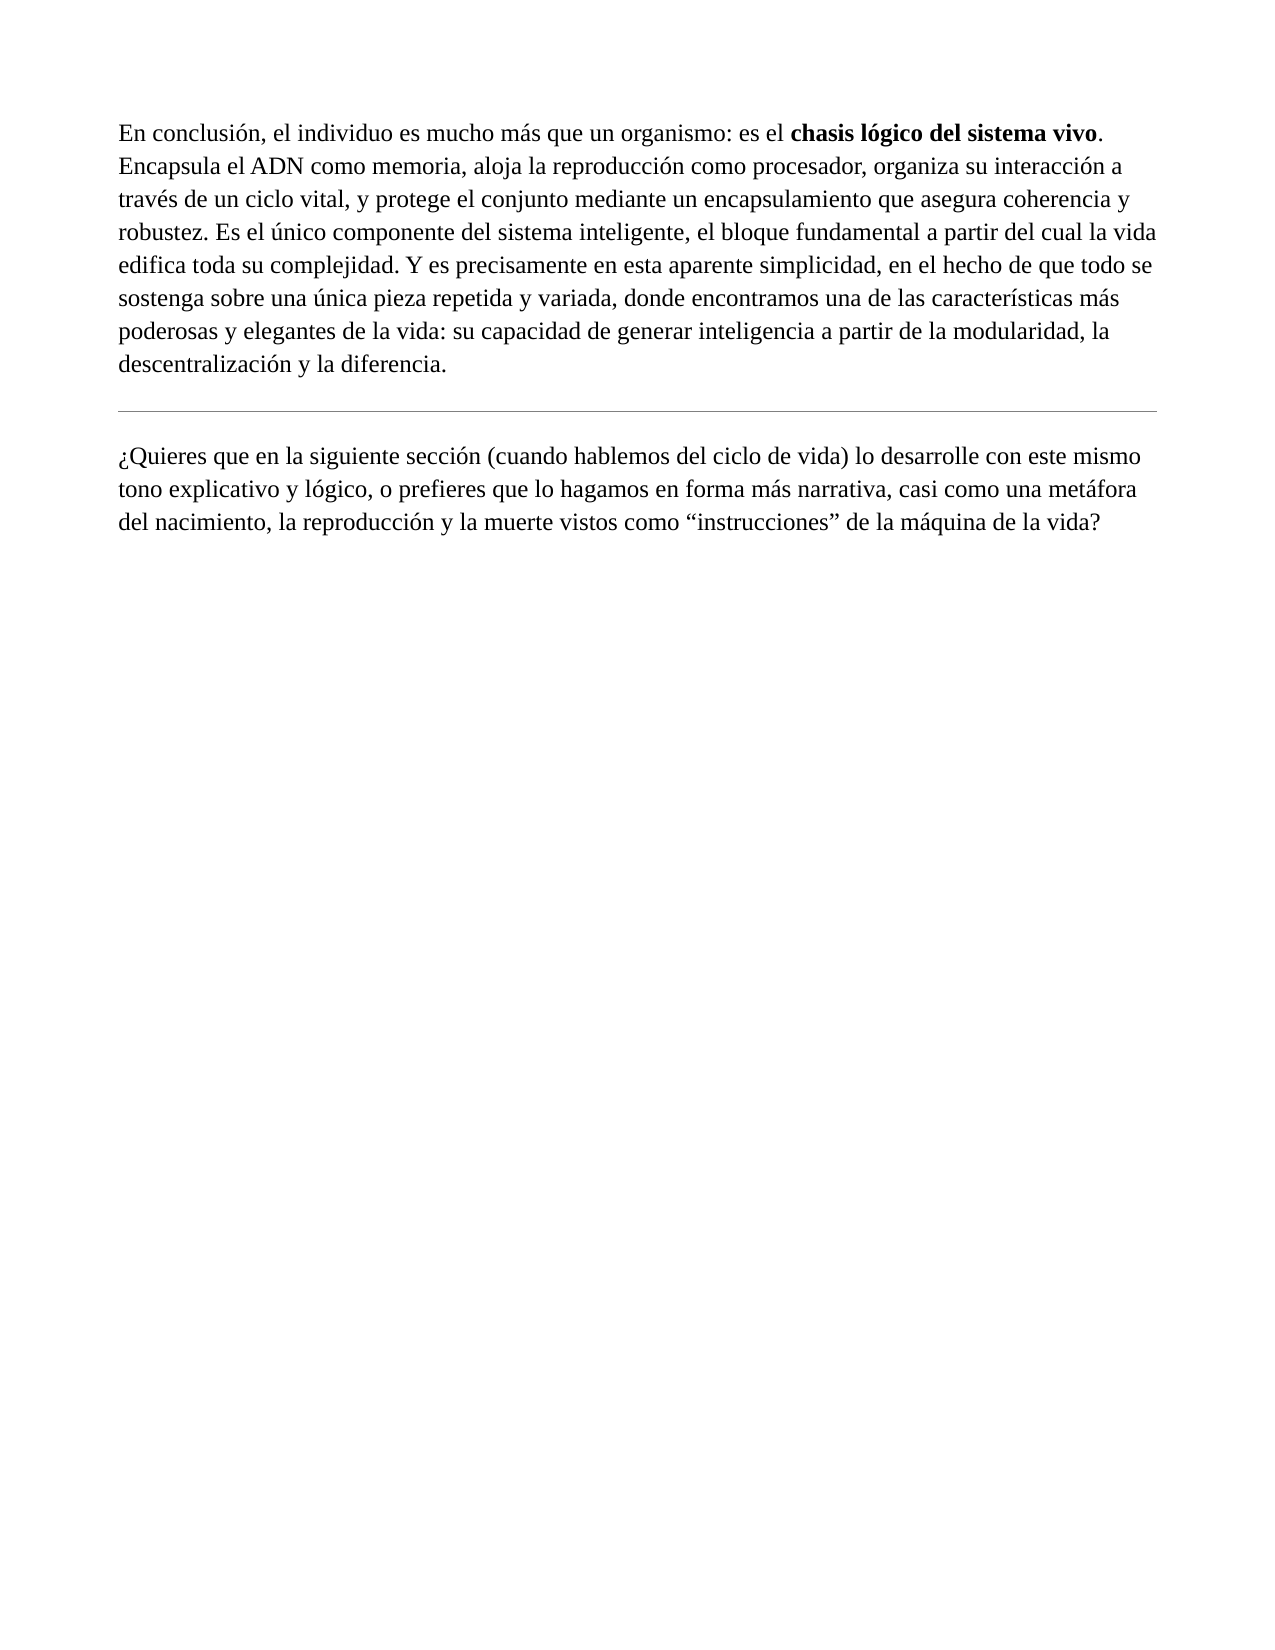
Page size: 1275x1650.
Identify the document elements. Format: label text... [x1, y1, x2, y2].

text En conclusión, el individuo es mucho más que un organismo: es el chasis lógico del sistema vivo. Encapsula el ADN como memoria, aloja la reproducción como procesador, organiza su interacción a través de un ciclo vital, y protege el conjunto mediante un encapsulamiento que asegura coherencia y robustez. Es el único componente del sistema inteligente, el bloque fundamental a partir del cual la vida edifica toda su complejidad. Y es precisamente en esta aparente simplicidad, en el hecho de que todo se sostenga sobre una única pieza repetida y variada, donde encontramos una de las características más poderosas y elegantes de la vida: su capacidad de generar inteligencia a partir de la modularidad, la descentralización y la diferencia. [118, 118, 1157, 378]
text ¿Quieres que en la siguiente sección (cuando hablemos del ciclo de vida) lo desarrolle con este mismo tono explicativo y lógico, o prefieres que lo hagamos en forma más narrativa, casi como una metáfora del nacimiento, la reproducción y la muerte vistos como “instrucciones” de la máquina de la vida? [118, 441, 1157, 536]
